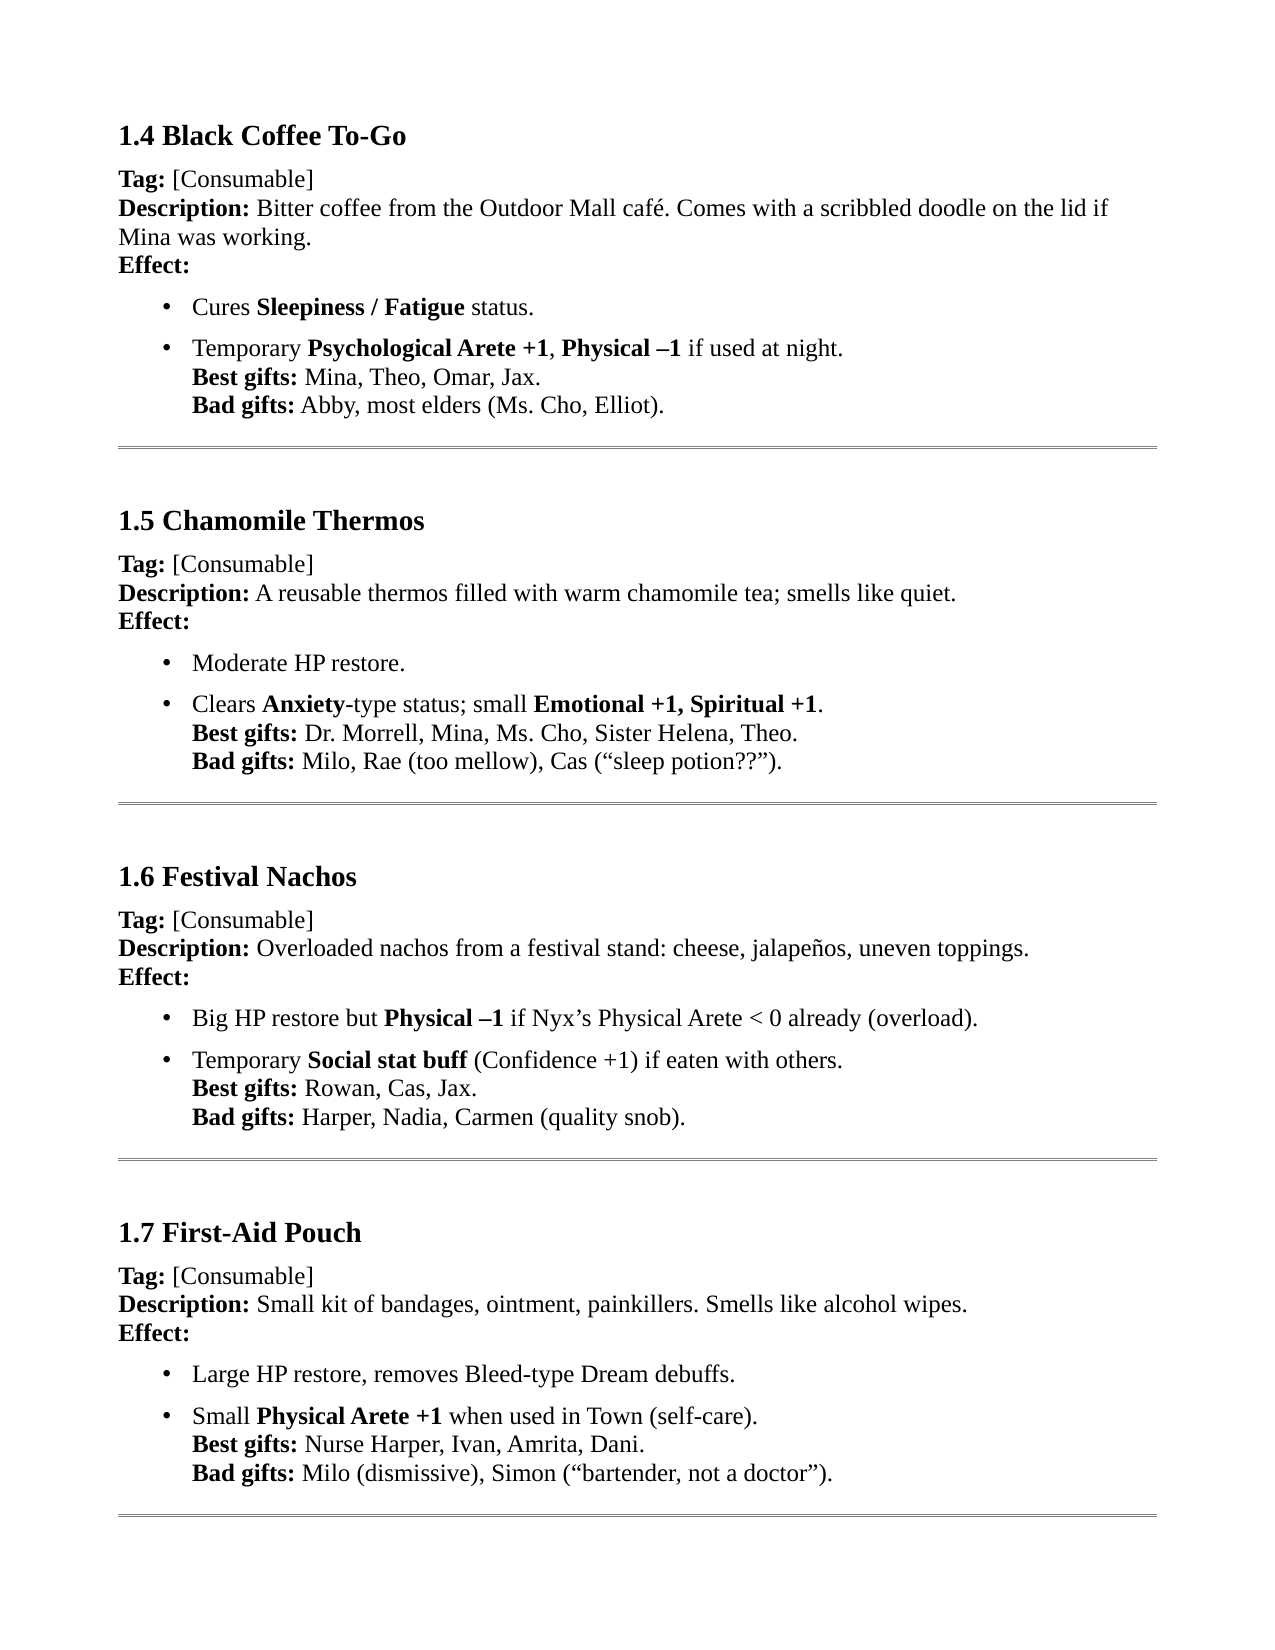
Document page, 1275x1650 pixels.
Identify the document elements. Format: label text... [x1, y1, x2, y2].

list Small Physical Arete +1 when used in Town (self-care). Best gifts: Nurse Harper, Ivan, Amrita, Dani. Bad gifts: Milo (dismissive), Simon (“bartender, not a doctor”). [162, 1401, 1157, 1487]
subtitle 1.6 Festival Nachos [118, 859, 1157, 892]
list Large HP restore, removes Bleed-type Dream debuffs. [162, 1359, 1157, 1388]
text Tag: [Consumable] Description: Bitter coffee from the Outdoor Mall café. Comes with a scribbled doodle on the lid if Mina was working. Effect: [118, 164, 1157, 279]
list Clears Anxiety-type status; small Emotional +1, Spiritual +1. Best gifts: Dr. Morrell, Mina, Ms. Cho, Sister Helena, Theo. Bad gifts: Milo, Rae (too mellow), Cas (“sleep potion??”). [162, 689, 1157, 775]
list Big HP restore but Physical –1 if Nyx’s Physical Arete < 0 already (overload). [162, 1003, 1157, 1032]
text Tag: [Consumable] Description: Overloaded nachos from a festival stand: cheese, jalapeños, uneven toppings. Effect: [118, 905, 1157, 991]
list Cures Sleepiness / Fatigue status. [162, 292, 1157, 320]
list Moderate HP restore. [162, 648, 1157, 676]
text Tag: [Consumable] Description: Small kit of bandages, ointment, painkillers. Smells like alcohol wipes. Effect: [118, 1261, 1157, 1347]
list Temporary Social stat buff (Confidence +1) if eaten with others. Best gifts: Rowan, Cas, Jax. Bad gifts: Harper, Nadia, Carmen (quality snob). [162, 1045, 1157, 1131]
list Temporary Psychological Arete +1, Physical –1 if used at night. Best gifts: Mina, Theo, Omar, Jax. Bad gifts: Abby, most elders (Ms. Cho, Elliot). [162, 333, 1157, 419]
text Tag: [Consumable] Description: A reusable thermos filled with warm chamomile tea; smells like quiet. Effect: [118, 549, 1157, 635]
subtitle 1.7 First-Aid Pouch [118, 1215, 1157, 1248]
subtitle 1.5 Chamomile Thermos [118, 503, 1157, 536]
subtitle 1.4 Black Coffee To-Go [118, 118, 1157, 152]
